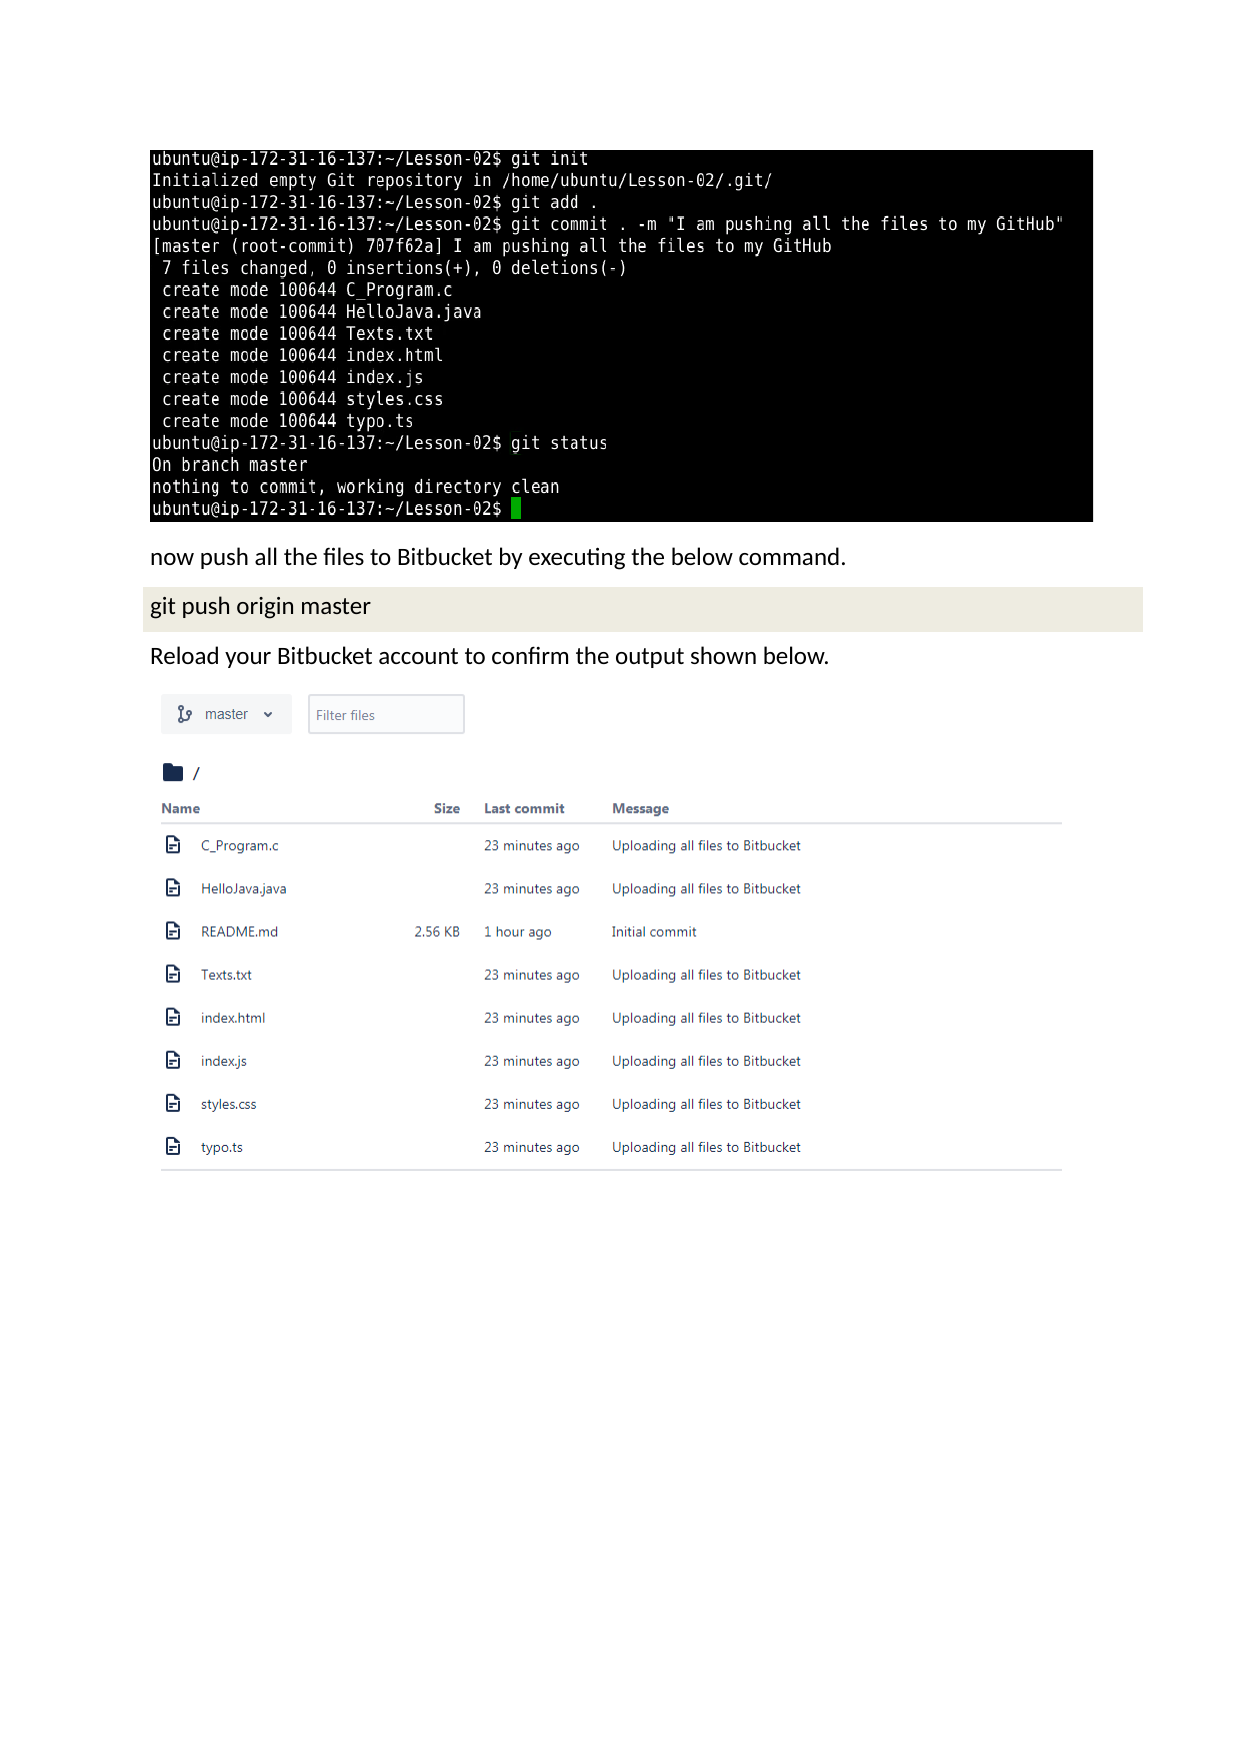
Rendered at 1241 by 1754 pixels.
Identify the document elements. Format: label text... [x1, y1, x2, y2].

text now push all the files to Bitbucket by executing the below command. [150, 541, 1090, 571]
text git push origin master [150, 590, 1090, 621]
picture [150, 150, 1094, 522]
picture [150, 689, 1091, 1187]
text Reload your Bitbucket account to confirm the output shown below. [150, 640, 1090, 671]
